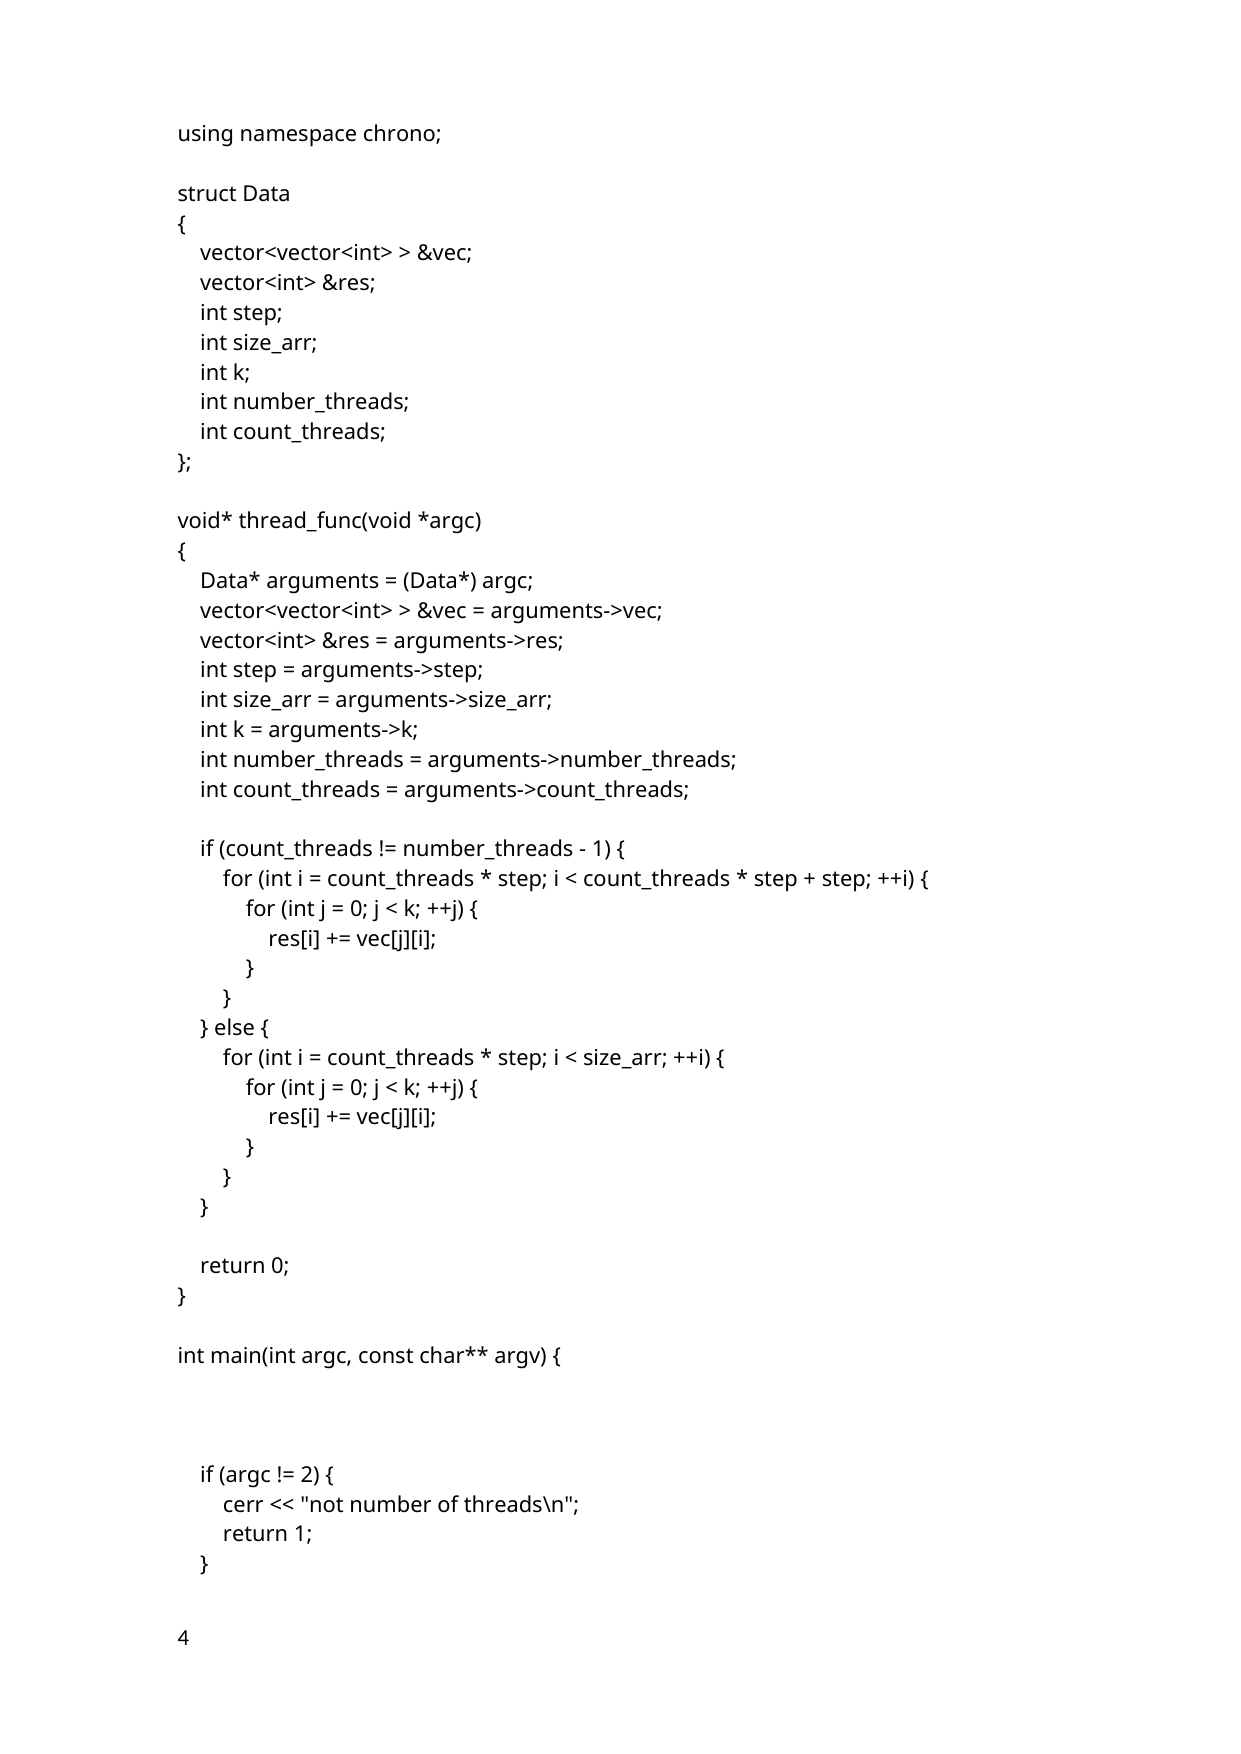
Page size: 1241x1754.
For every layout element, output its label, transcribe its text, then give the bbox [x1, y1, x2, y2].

text vector<int> &res = arguments->res; [177, 624, 1152, 654]
text Data* arguments = (Data*) argc; [177, 565, 1152, 595]
text int number_threads = arguments->number_threads; [177, 744, 1152, 773]
text res[i] += vec[j][i]; [177, 922, 1152, 952]
text } else { [177, 1012, 1152, 1042]
text vector<vector<int> > &vec = arguments->vec; [177, 595, 1152, 624]
text } [177, 982, 1152, 1012]
text int k; [177, 356, 1152, 386]
text { [177, 535, 1152, 565]
text cerr << "not number of threads\n"; [177, 1488, 1152, 1518]
text res[i] += vec[j][i]; [177, 1101, 1152, 1131]
text int size_arr = arguments->size_arr; [177, 684, 1152, 714]
text for (int i = count_threads * step; i < count_threads * step + step; ++i) { [177, 863, 1152, 893]
text } [177, 952, 1152, 982]
text for (int j = 0; j < k; ++j) { [177, 893, 1152, 922]
text vector<int> &res; [177, 267, 1152, 297]
text return 1; [177, 1518, 1152, 1548]
text { [177, 207, 1152, 237]
text } [177, 1280, 1152, 1310]
text void* thread_func(void *argc) [177, 505, 1152, 535]
text int step = arguments->step; [177, 654, 1152, 684]
text if (argc != 2) { [177, 1459, 1152, 1488]
text int count_threads; [177, 416, 1152, 446]
text int count_threads = arguments->count_threads; [177, 773, 1152, 803]
text struct Data [177, 178, 1152, 207]
text } [177, 1161, 1152, 1191]
text int main(int argc, const char** argv) { [177, 1339, 1152, 1369]
text for (int i = count_threads * step; i < size_arr; ++i) { [177, 1042, 1152, 1071]
text if (count_threads != number_threads - 1) { [177, 833, 1152, 863]
text vector<vector<int> > &vec; [177, 237, 1152, 267]
text }; [177, 446, 1152, 476]
text return 0; [177, 1250, 1152, 1280]
text int k = arguments->k; [177, 714, 1152, 744]
text for (int j = 0; j < k; ++j) { [177, 1071, 1152, 1101]
text int step; [177, 297, 1152, 327]
text } [177, 1131, 1152, 1161]
text } [177, 1548, 1152, 1578]
text int size_arr; [177, 327, 1152, 356]
text int number_threads; [177, 386, 1152, 416]
text using namespace chrono; [177, 118, 1152, 148]
text } [177, 1191, 1152, 1220]
